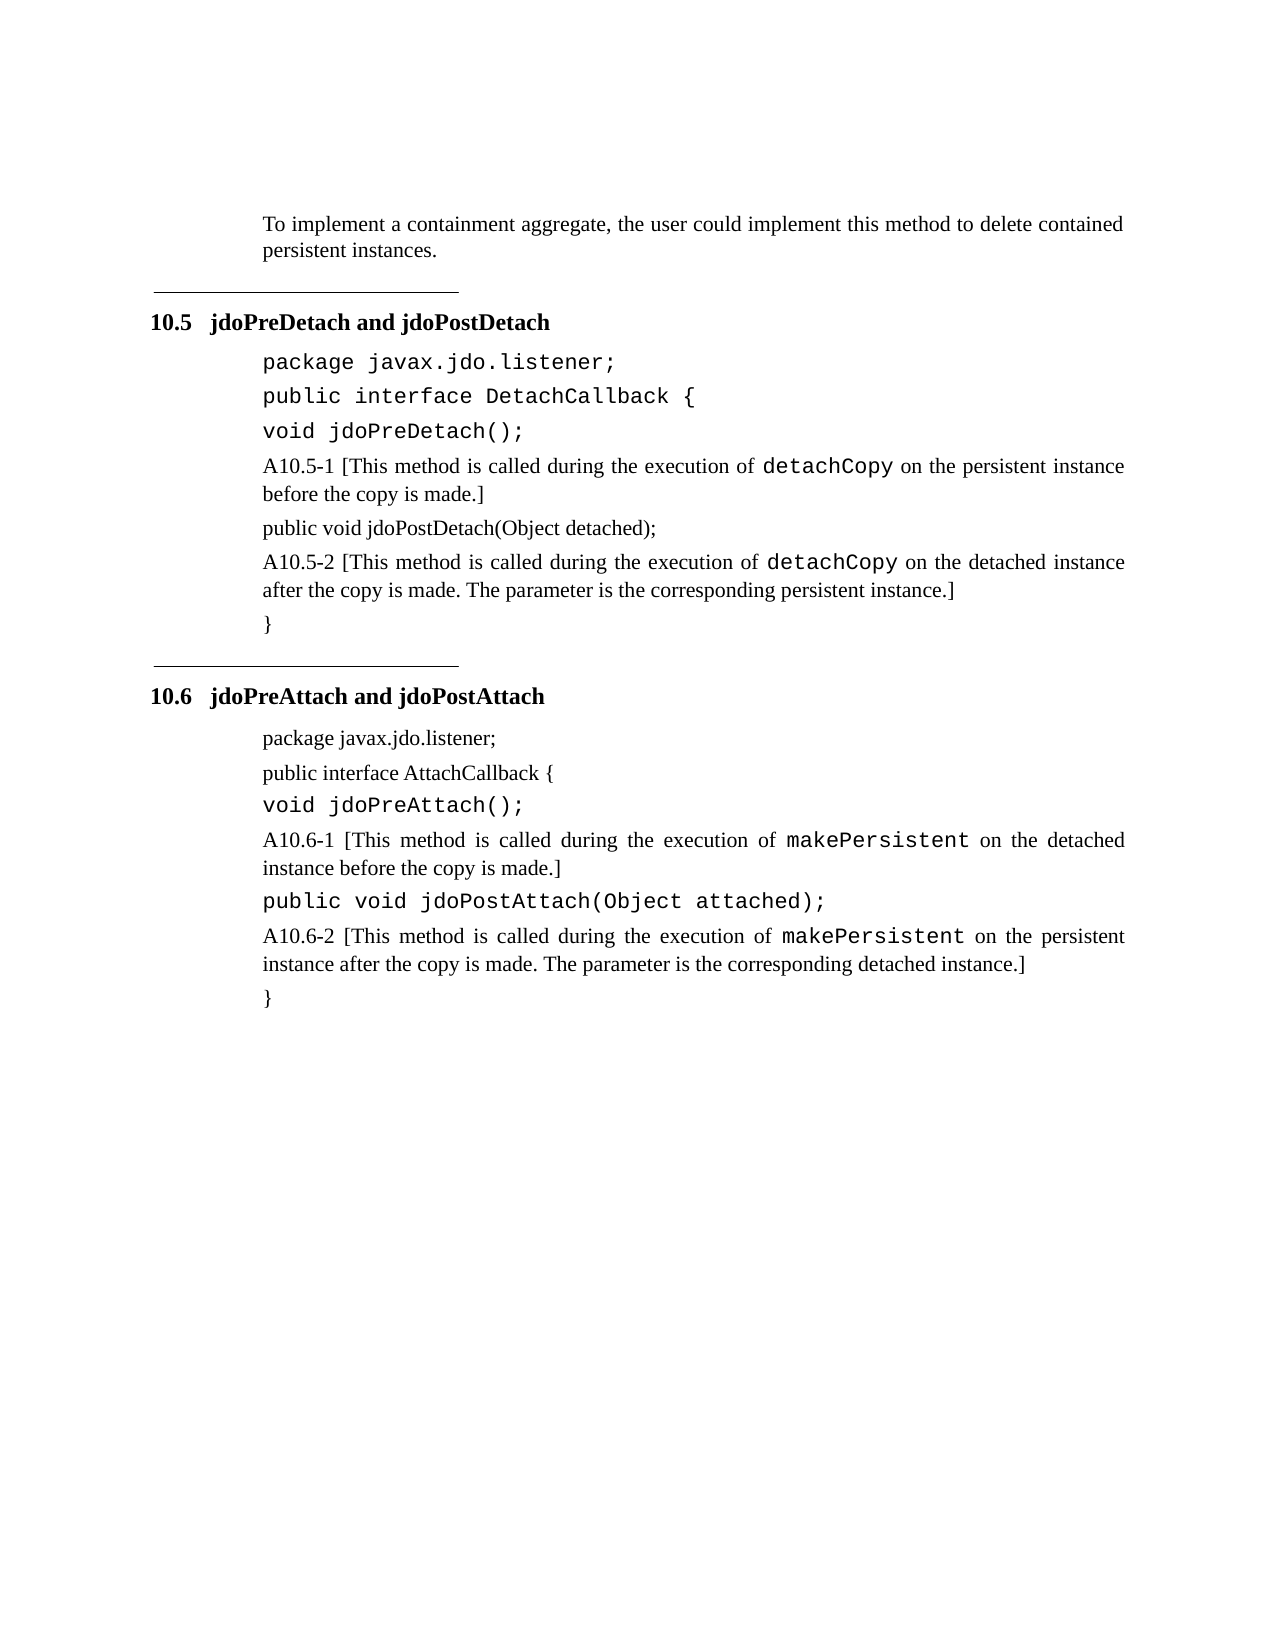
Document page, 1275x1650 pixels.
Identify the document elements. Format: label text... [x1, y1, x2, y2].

text public void jdoPostDetach(Object detached); [262, 514, 1125, 541]
text A10.6-2 [This method is called during the execution of makePersistent on the persistent instance after the copy is made. The parameter is the corresponding detached instance.] [262, 923, 1125, 976]
text A10.5-2 [This method is called during the execution of detachCopy on the detached instance after the copy is made. The parameter is the corresponding persistent instance.] [262, 549, 1125, 602]
text public void jdoPostAttach(Object attached); [262, 889, 1125, 915]
text A10.6-1 [This method is called during the execution of makePersistent on the detached instance before the copy is made.] [262, 827, 1125, 881]
text A10.5-1 [This method is called during the execution of detachCopy on the persistent instance before the copy is made.] [262, 453, 1125, 506]
text To implement a containment aggregate, the user could implement this method to delete contained persistent instances. [262, 210, 1125, 262]
text void jdoPreDetach(); [262, 419, 1125, 445]
text package javax.jdo.listener; [262, 350, 1125, 376]
subtitle jdoPreAttach and jdoPostAttach [150, 682, 1125, 710]
text public interface DetachCallback { [262, 384, 1125, 411]
subtitle jdoPreDetach and jdoPostDetach [150, 308, 1125, 336]
text } [262, 610, 1125, 636]
text public interface AttachCallback { [262, 759, 1125, 785]
text void jdoPreAttach(); [262, 793, 1125, 819]
text } [262, 984, 1125, 1011]
text package javax.jdo.listener; [262, 724, 1125, 750]
